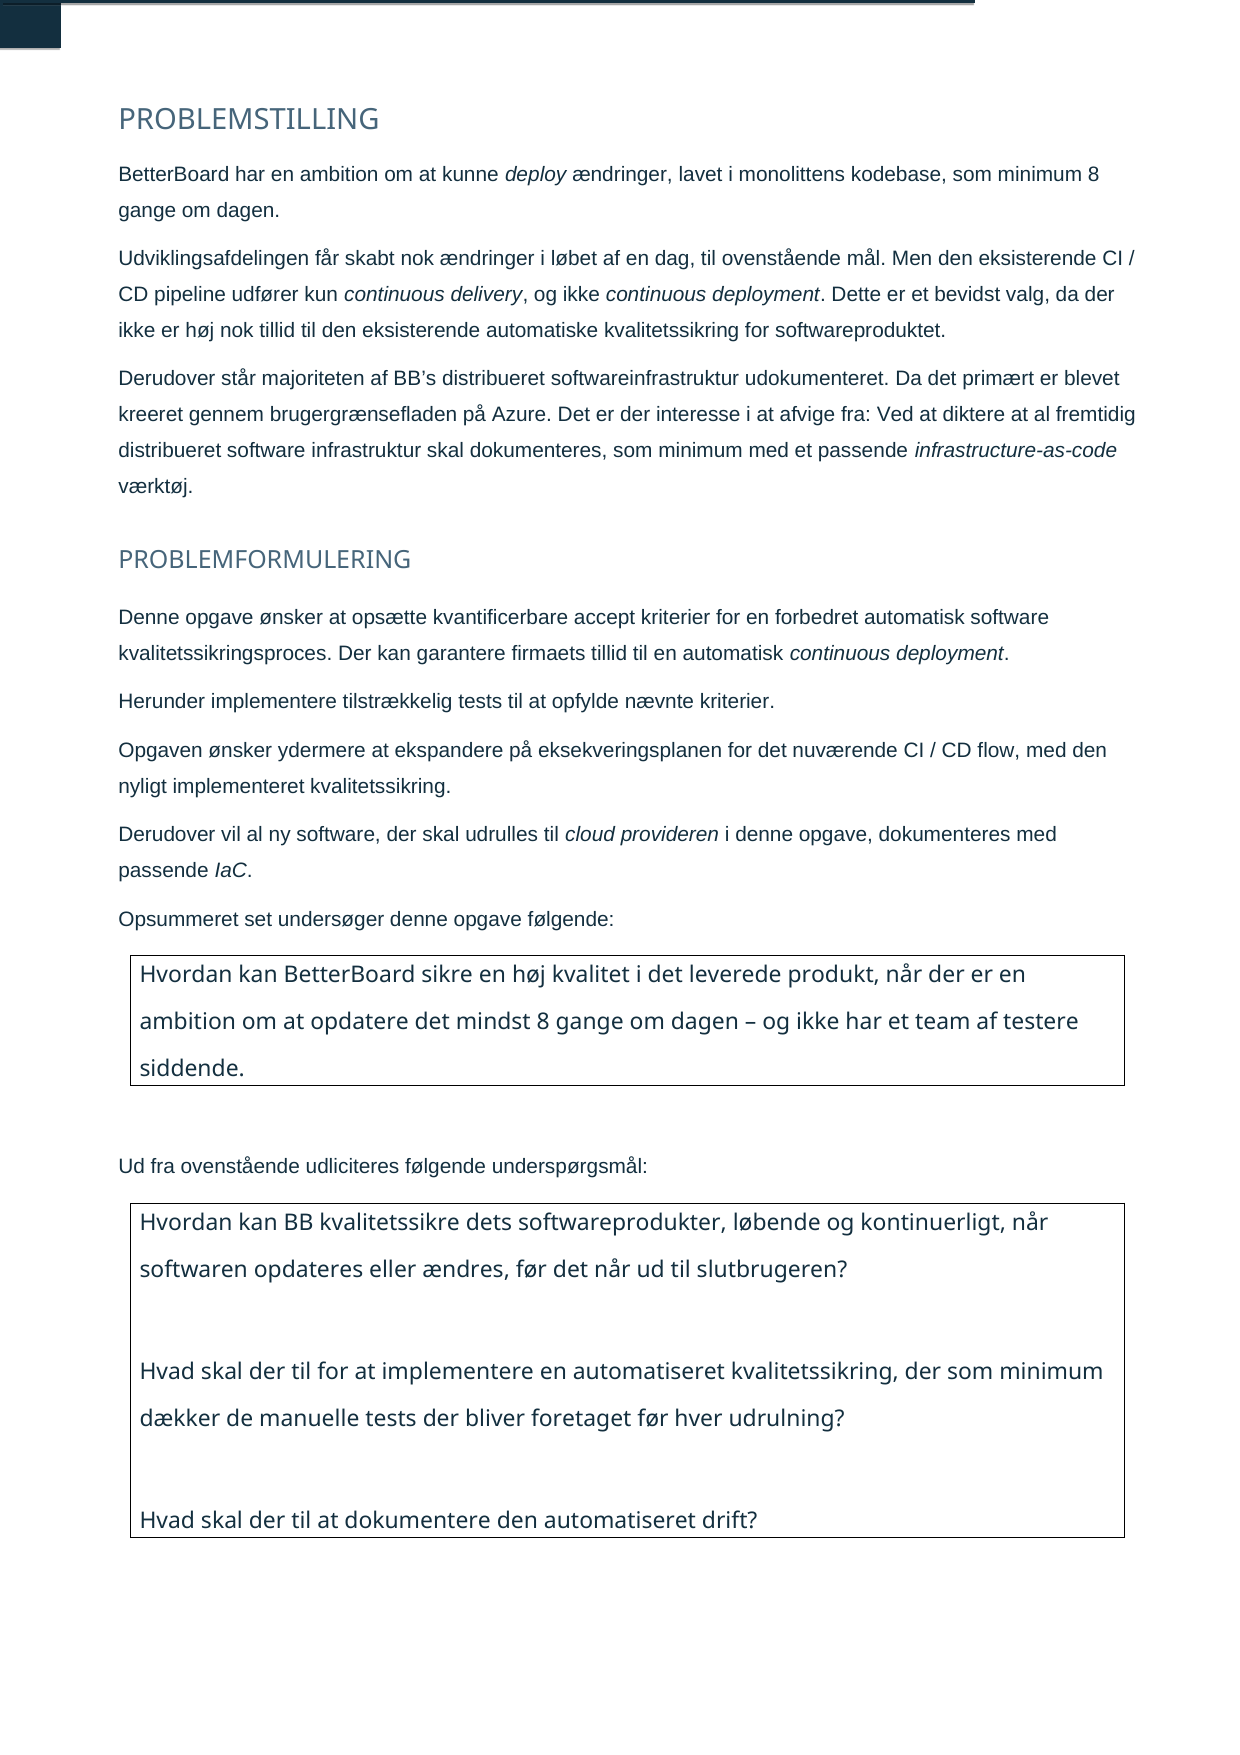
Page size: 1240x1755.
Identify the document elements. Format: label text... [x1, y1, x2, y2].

text Opsummeret set undersøger denne opgave følgende: [118, 906, 1137, 930]
text Denne opgave ønsker at opsætte kvantificerbare accept kriterier for en forbedret automatisk software kvalitetssikringsproces. Der kan garantere firmaets tillid til en automatisk continuous deployment. [118, 605, 1137, 665]
text Derudover vil al ny software, der skal udrulles til cloud provideren i denne opgave, dokumenteres med passende IaC. [118, 822, 1137, 882]
subtitle Problemstilling [118, 98, 1137, 138]
text Ud fra ovenstående udliciteres følgende underspørgsmål: [118, 1154, 1137, 1178]
text Hvordan kan BetterBoard sikre en høj kvalitet i det leverede produkt, når der er en ambition om at opdatere det mindst 8 gange om dagen – og ikke har et team af testere siddende. [131, 956, 1124, 1085]
text Udviklingsafdelingen får skabt nok ændringer i løbet af en dag, til ovenstående mål. Men den eksisterende CI / CD pipeline udfører kun continuous delivery, og ikke continuous deployment. Dette er et bevidst valg, da der ikke er høj nok tillid til den eksisterende automatiske kvalitetssikring for softwareproduktet. [118, 246, 1137, 342]
text Herunder implementere tilstrækkelig tests til at opfylde nævnte kriterier. [118, 689, 1137, 713]
subtitle Problemformulering [118, 541, 1137, 575]
text Derudover står majoriteten af BB’s distribueret softwareinfrastruktur udokumenteret. Da det primært er blevet kreeret gennem brugergrænsefladen på Azure. Det er der interesse i at afvige fra: Ved at diktere at al fremtidig distribueret software infrastruktur skal dokumenteres, som minimum med et passende infrastructure-as-code værktøj. [118, 366, 1137, 498]
text Opgaven ønsker ydermere at ekspandere på eksekveringsplanen for det nuværende CI / CD flow, med den nyligt implementeret kvalitetssikring. [118, 738, 1137, 797]
text Hvordan kan BB kvalitetssikre dets softwareprodukter, løbende og kontinuerligt, når softwaren opdateres eller ændres, før det når ud til slutbrugeren? [131, 1204, 1124, 1284]
text Hvad skal der til for at implementere en automatiseret kvalitetssikring, der som minimum dækker de manuelle tests der bliver foretaget før hver udrulning? [131, 1352, 1124, 1433]
text Hvad skal der til at dokumentere den automatiseret drift? [131, 1501, 1124, 1537]
text BetterBoard har en ambition om at kunne deploy ændringer, lavet i monolittens kodebase, som minimum 8 gange om dagen. [118, 162, 1137, 221]
